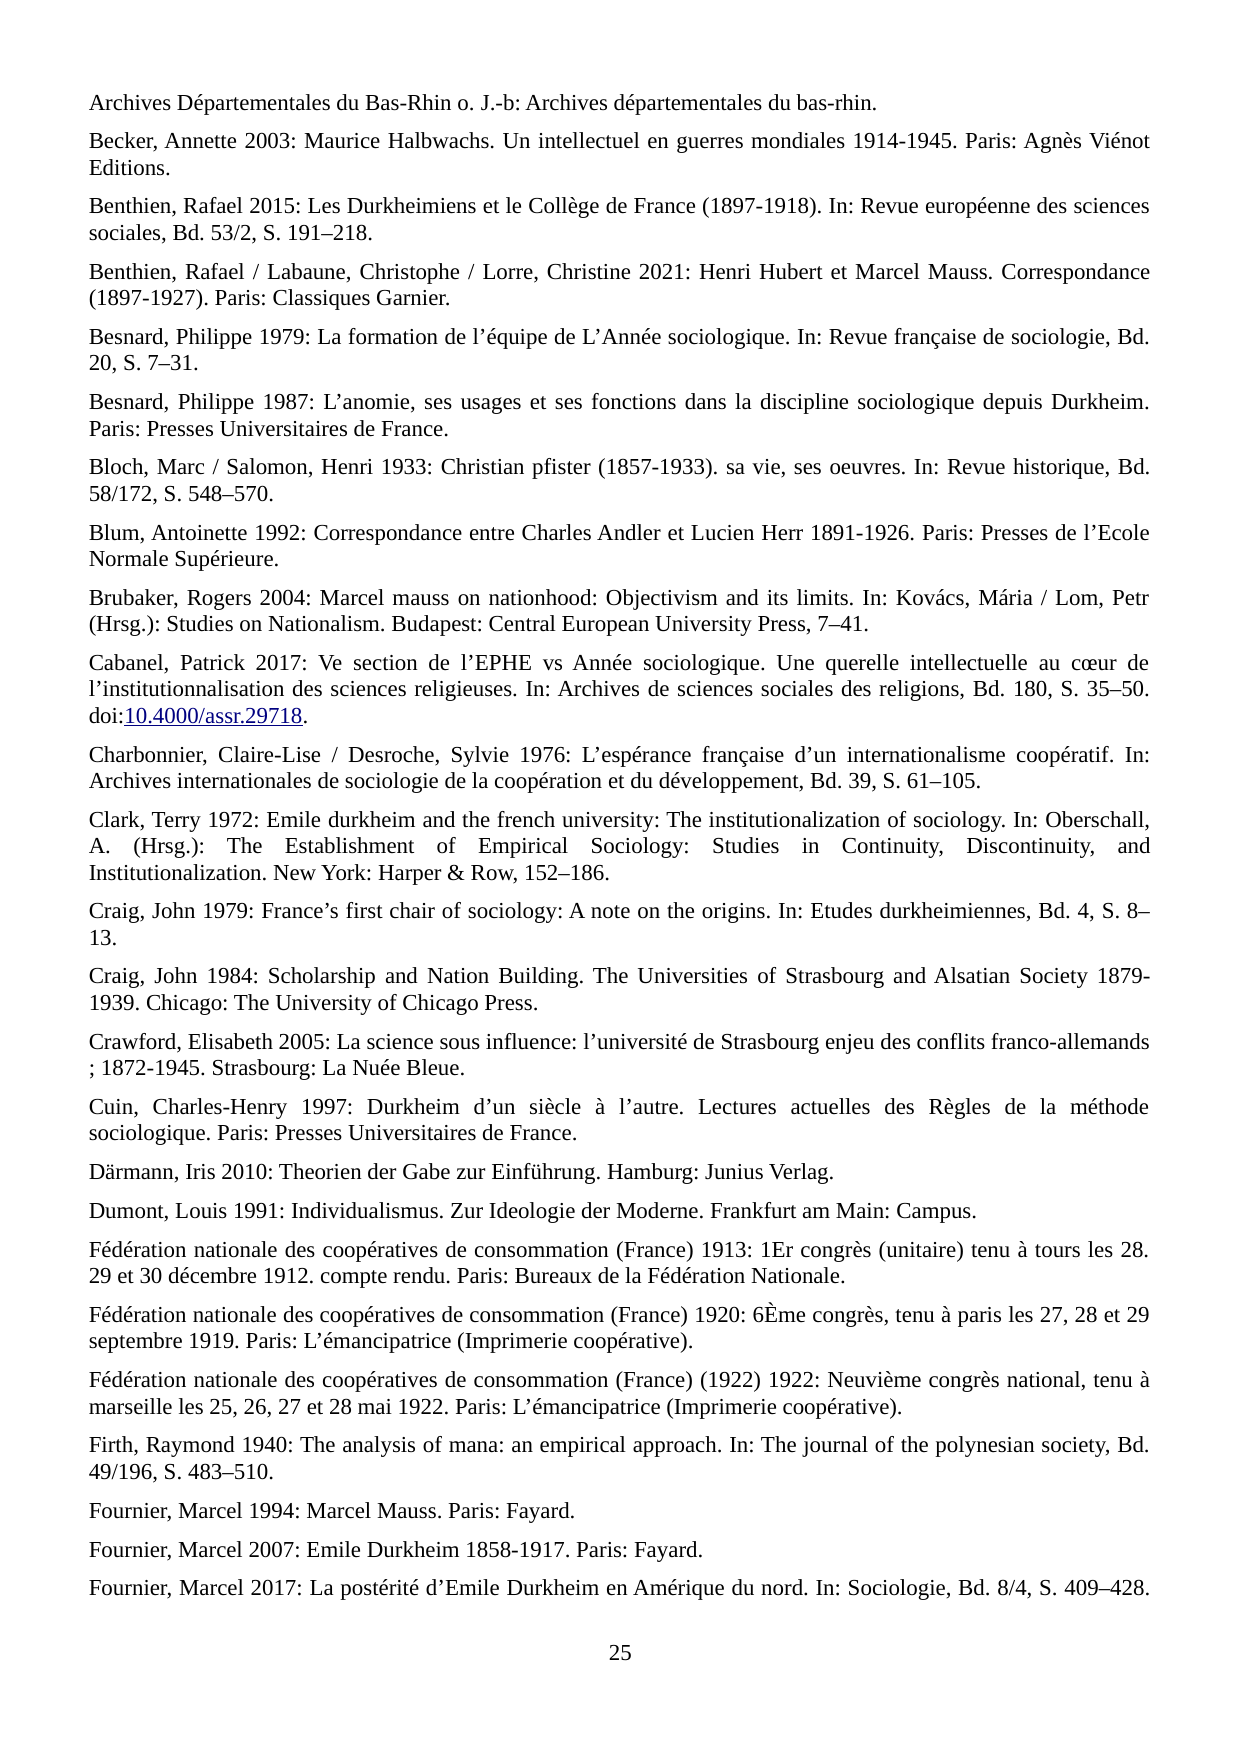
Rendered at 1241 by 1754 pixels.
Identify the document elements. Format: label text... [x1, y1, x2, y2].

text Fédération nationale des coopératives de consommation (France) 1913: 1Er congrès (unitaire) tenu à tours les 28. 29 et 30 décembre 1912. compte rendu. Paris: Bureaux de la Fédération Nationale. [88, 1236, 1152, 1289]
text Blum, Antoinette 1992: Correspondance entre Charles Andler et Lucien Herr 1891-1926. Paris: Presses de l’Ecole Normale Supérieure. [88, 519, 1152, 571]
text Bloch, Marc / Salomon, Henri 1933: Christian pfister (1857-1933). sa vie, ses oeuvres. In: Revue historique, Bd. 58/172, S. 548–570. [88, 453, 1152, 506]
text Besnard, Philippe 1979: La formation de l’équipe de L’Année sociologique. In: Revue française de sociologie, Bd. 20, S. 7–31. [88, 323, 1152, 376]
text Benthien, Rafael / Labaune, Christophe / Lorre, Christine 2021: Henri Hubert et Marcel Mauss. Correspondance (1897-1927). Paris: Classiques Garnier. [88, 258, 1152, 311]
text Firth, Raymond 1940: The analysis of mana: an empirical approach. In: The journal of the polynesian society, Bd. 49/196, S. 483–510. [88, 1432, 1152, 1484]
text Fournier, Marcel 2017: La postérité d’Emile Durkheim en Amérique du nord. In: Sociologie, Bd. 8/4, S. 409–428. [88, 1574, 1152, 1601]
text Fournier, Marcel 1994: Marcel Mauss. Paris: Fayard. [88, 1497, 1152, 1523]
text Charbonnier, Claire-Lise / Desroche, Sylvie 1976: L’espérance française d’un internationalisme coopératif. In: Archives internationales de sociologie de la coopération et du développement, Bd. 39, S. 61–105. [88, 741, 1152, 793]
text Dumont, Louis 1991: Individualismus. Zur Ideologie der Moderne. Frankfurt am Main: Campus. [88, 1197, 1152, 1223]
text Craig, John 1984: Scholarship and Nation Building. The Universities of Strasbourg and Alsatian Society 1879-1939. Chicago: The University of Chicago Press. [88, 963, 1152, 1015]
text Besnard, Philippe 1987: L’anomie, ses usages et ses fonctions dans la discipline sociologique depuis Durkheim. Paris: Presses Universitaires de France. [88, 388, 1152, 441]
text Cabanel, Patrick 2017: Ve section de l’EPHE vs Année sociologique. Une querelle intellectuelle au cœur de l’institutionnalisation des sciences religieuses. In: Archives de sciences sociales des religions, Bd. 180, S. 35–50. doi:10.4000/assr.29718. [88, 649, 1152, 728]
text Fournier, Marcel 2007: Emile Durkheim 1858-1917. Paris: Fayard. [88, 1536, 1152, 1562]
text Brubaker, Rogers 2004: Marcel mauss on nationhood: Objectivism and its limits. In: Kovács, Mária / Lom, Petr (Hrsg.): Studies on Nationalism. Budapest: Central European University Press, 7–41. [88, 584, 1152, 637]
text Craig, John 1979: France’s first chair of sociology: A note on the origins. In: Etudes durkheimiennes, Bd. 4, S. 8–13. [88, 897, 1152, 950]
text Fédération nationale des coopératives de consommation (France) (1922) 1922: Neuvième congrès national, tenu à marseille les 25, 26, 27 et 28 mai 1922. Paris: L’émancipatrice (Imprimerie coopérative). [88, 1366, 1152, 1419]
text Därmann, Iris 2010: Theorien der Gabe zur Einführung. Hamburg: Junius Verlag. [88, 1158, 1152, 1184]
text Archives Départementales du Bas-Rhin o. J.-b: Archives départementales du bas-rhin. [88, 88, 1152, 115]
text Benthien, Rafael 2015: Les Durkheimiens et le Collège de France (1897-1918). In: Revue européenne des sciences sociales, Bd. 53/2, S. 191–218. [88, 193, 1152, 245]
text Cuin, Charles-Henry 1997: Durkheim d’un siècle à l’autre. Lectures actuelles des Règles de la méthode sociologique. Paris: Presses Universitaires de France. [88, 1093, 1152, 1146]
text Fédération nationale des coopératives de consommation (France) 1920: 6Ème congrès, tenu à paris les 27, 28 et 29 septembre 1919. Paris: L’émancipatrice (Imprimerie coopérative). [88, 1301, 1152, 1354]
text Clark, Terry 1972: Emile durkheim and the french university: The institutionalization of sociology. In: Oberschall, A. (Hrsg.): The Establishment of Empirical Sociology: Studies in Continuity, Discontinuity, and Institutionalization. New York: Harper & Row, 152–186. [88, 806, 1152, 885]
text Becker, Annette 2003: Maurice Halbwachs. Un intellectuel en guerres mondiales 1914-1945. Paris: Agnès Viénot Editions. [88, 127, 1152, 180]
text Crawford, Elisabeth 2005: La science sous influence: l’université de Strasbourg enjeu des conflits franco-allemands ; 1872-1945. Strasbourg: La Nuée Bleue. [88, 1028, 1152, 1081]
